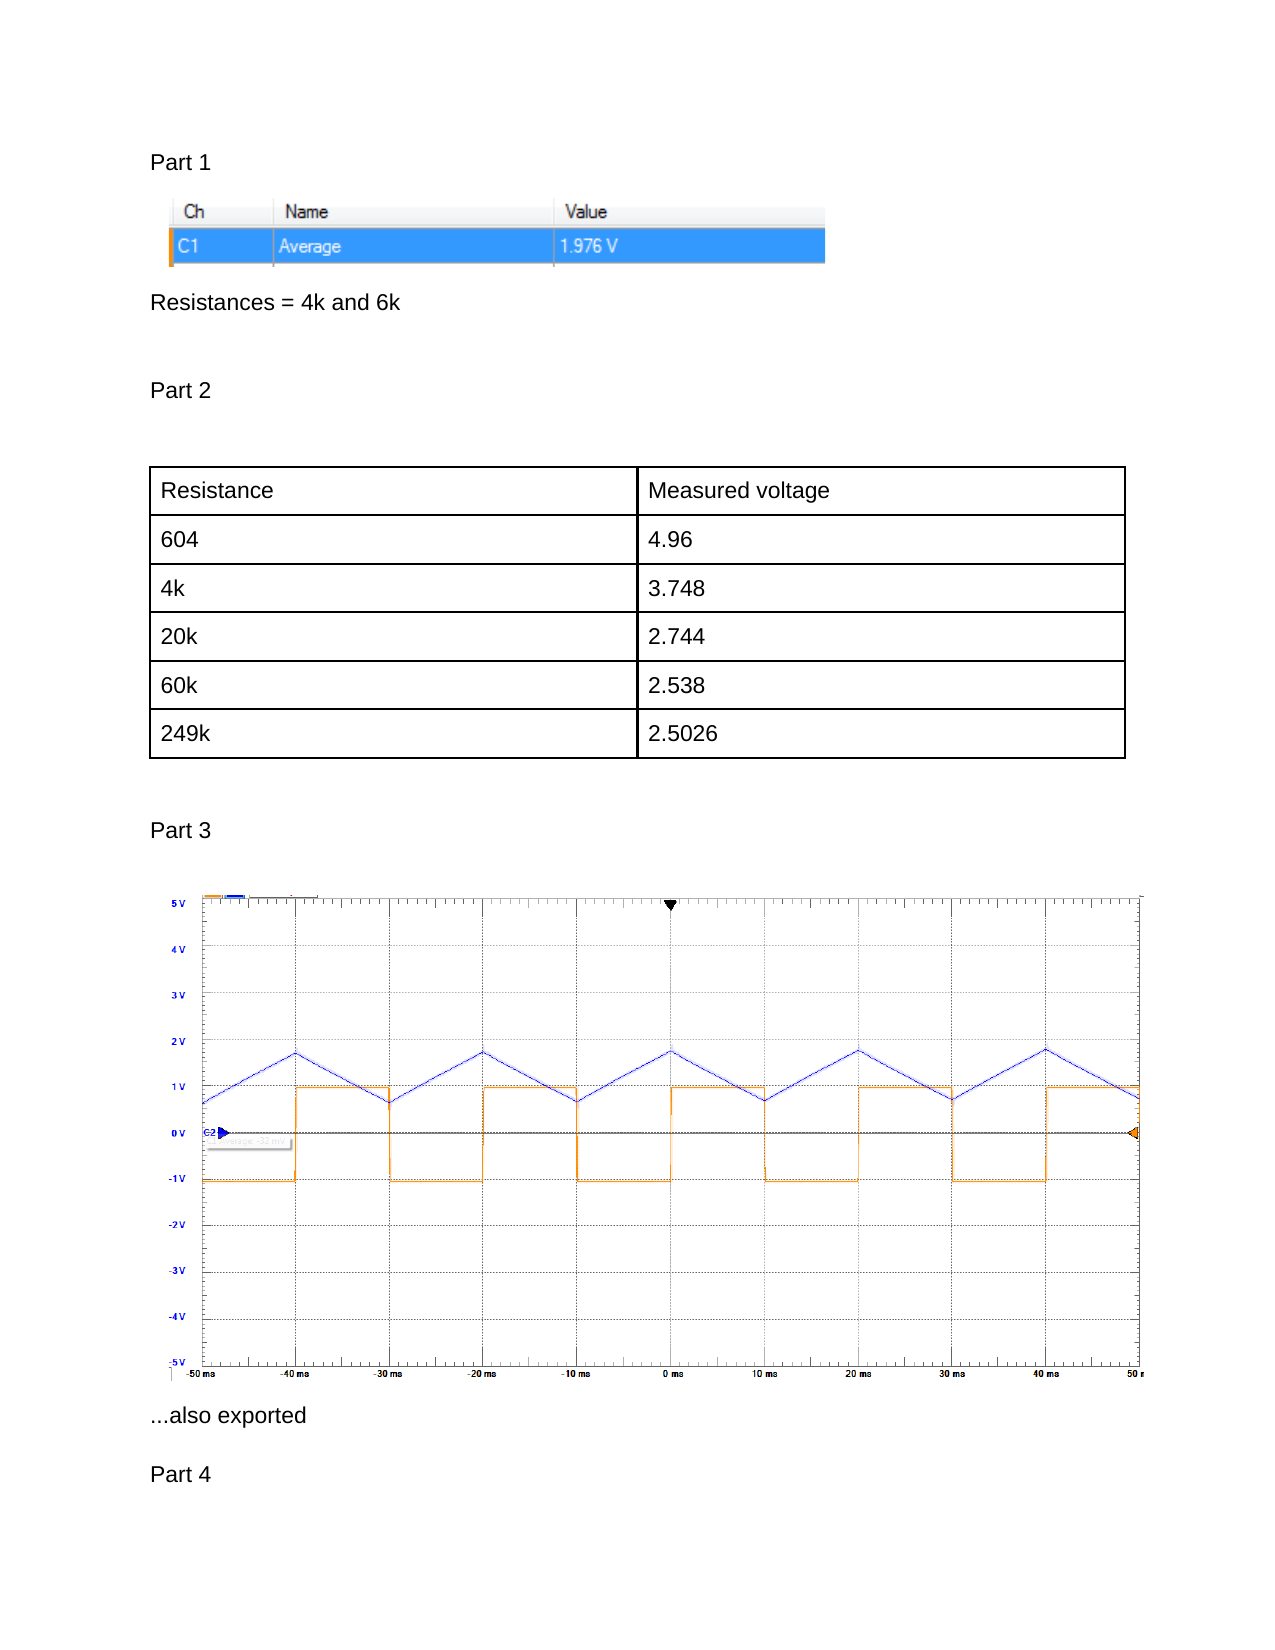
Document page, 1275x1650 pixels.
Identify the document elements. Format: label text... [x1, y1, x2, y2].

picture [168, 895, 1144, 1381]
table_cell 2.5026 [639, 710, 1124, 757]
table_cell 60k [151, 662, 636, 708]
table_cell 4k [151, 565, 636, 611]
table_header Resistance [151, 468, 636, 514]
table_cell 4.96 [639, 516, 1124, 563]
text Resistances = 4k and 6k [150, 289, 1125, 315]
text Part 1 [150, 150, 1125, 176]
table_header Measured voltage [639, 468, 1124, 514]
table_cell 2.744 [639, 613, 1124, 660]
table_cell 2.538 [639, 662, 1124, 708]
text ...also exported [150, 1403, 1125, 1429]
text Part 3 [150, 818, 1125, 843]
table_cell 20k [151, 613, 636, 660]
table_cell 604 [151, 516, 636, 563]
text Part 2 [150, 377, 1125, 403]
table_cell 3.748 [639, 565, 1124, 611]
text Part 4 [150, 1462, 1125, 1487]
table_cell 249k [151, 710, 636, 757]
picture [168, 198, 826, 267]
